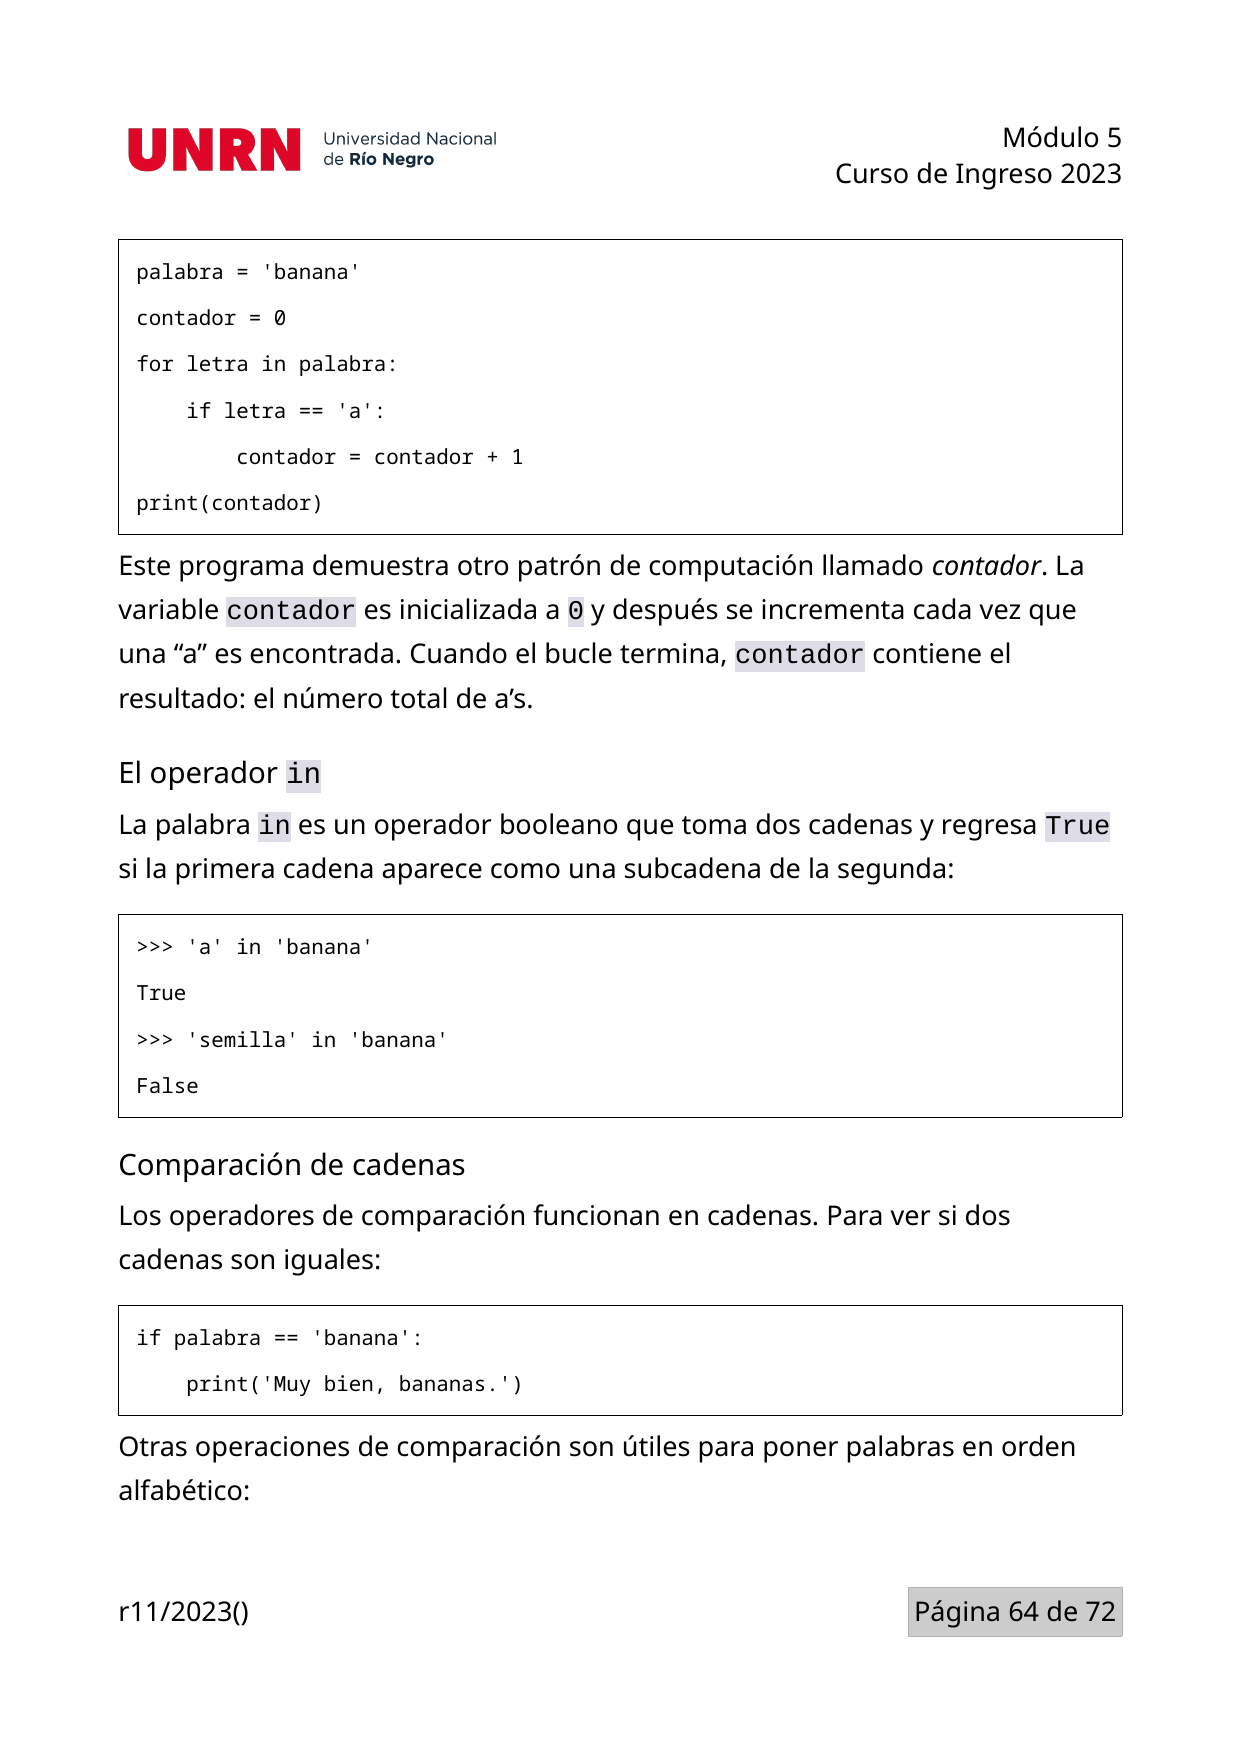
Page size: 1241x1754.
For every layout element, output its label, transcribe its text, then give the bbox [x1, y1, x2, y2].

subtitle Comparación de cadenas [118, 1143, 1122, 1183]
text >>> 'semilla' in 'banana' [119, 1007, 1122, 1053]
subtitle El operador in [118, 752, 1122, 793]
text for letra in palabra: [119, 332, 1122, 378]
text Los operadores de comparación funcionan en cadenas. Para ver si dos cadenas son iguales: [118, 1196, 1122, 1277]
text print('Muy bien, bananas.') [119, 1351, 1122, 1415]
text La palabra in es un operador booleano que toma dos cadenas y regresa True si la primera cadena aparece como una subcadena de la segunda: [118, 805, 1122, 887]
picture [118, 118, 505, 180]
text Este programa demuestra otro patrón de computación llamado contador. La variable contador es inicializada a 0 y después se incrementa cada vez que una “a” es encontrada. Cuando el bucle termina, contador contiene el resultado: el número total de a’s. [118, 546, 1122, 716]
text contador = 0 [119, 285, 1122, 332]
text contador = contador + 1 [119, 424, 1122, 470]
text Otras operaciones de comparación son útiles para poner palabras en orden alfabético: [118, 1427, 1122, 1508]
text True [119, 961, 1122, 1007]
text if letra == 'a': [119, 378, 1122, 424]
text if palabra == 'banana': [119, 1306, 1122, 1351]
text print(contador) [119, 470, 1122, 534]
text >>> 'a' in 'banana' [119, 915, 1122, 961]
text False [119, 1053, 1122, 1117]
text palabra = 'banana' [119, 240, 1122, 285]
